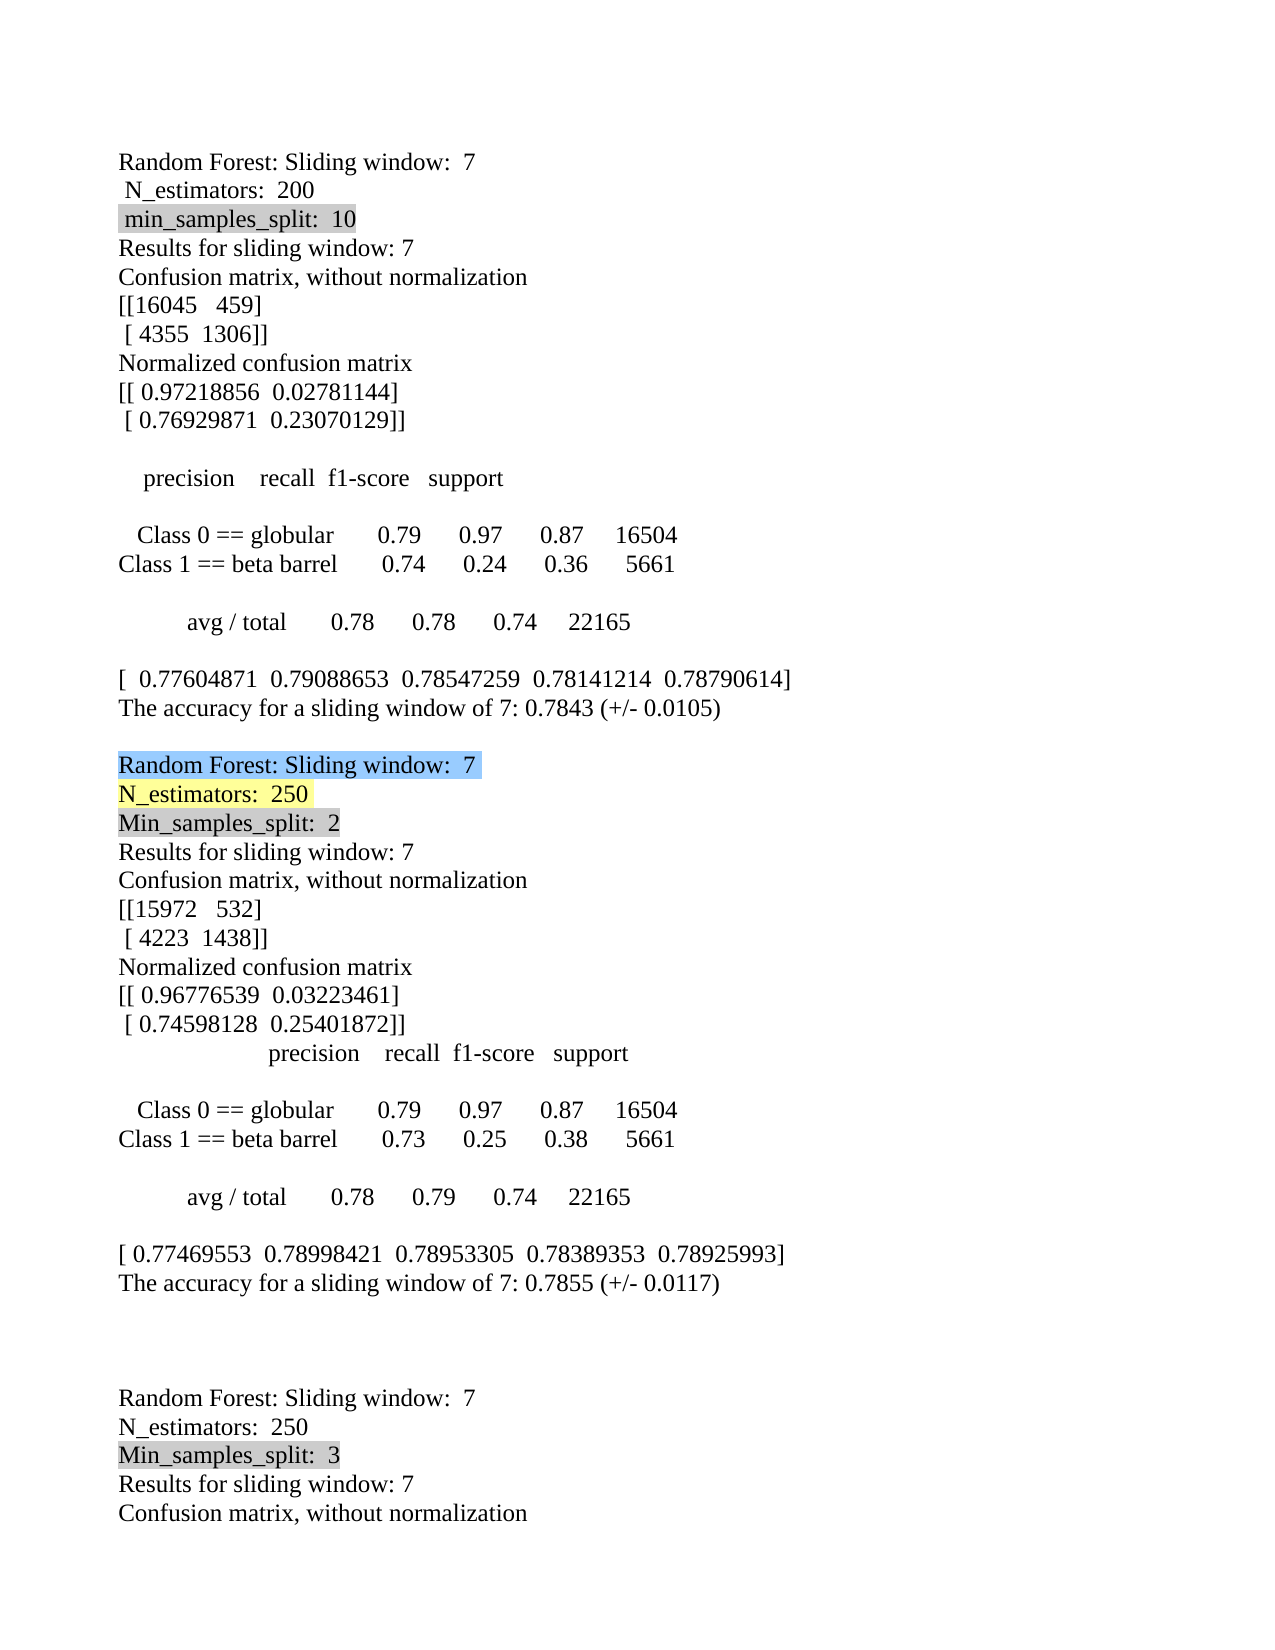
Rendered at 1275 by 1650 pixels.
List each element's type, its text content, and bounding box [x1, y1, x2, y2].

text min_samples_split: 10 [118, 204, 1157, 233]
text Confusion matrix, without normalization [118, 866, 1157, 894]
text Confusion matrix, without normalization [118, 1498, 1157, 1527]
text Random Forest: Sliding window: 7 [118, 1383, 1157, 1412]
text Random Forest: Sliding window: 7 [118, 147, 1157, 176]
text avg / total 0.78 0.78 0.74 22165 [118, 607, 1157, 636]
text Results for sliding window: 7 [118, 1469, 1157, 1498]
text The accuracy for a sliding window of 7: 0.7843 (+/- 0.0105) [118, 693, 1157, 722]
text Normalized confusion matrix [118, 348, 1157, 377]
text [ 0.77469553 0.78998421 0.78953305 0.78389353 0.78925993] [118, 1239, 1157, 1268]
text N_estimators: 250 [118, 779, 1157, 808]
text avg / total 0.78 0.79 0.74 22165 [118, 1182, 1157, 1211]
text Results for sliding window: 7 [118, 837, 1157, 866]
text [[ 0.97218856 0.02781144] [118, 377, 1157, 406]
text N_estimators: 200 [118, 176, 1157, 204]
text Min_samples_split: 2 [118, 808, 1157, 837]
text [[16045 459] [118, 291, 1157, 319]
text [ 4223 1438]] [118, 923, 1157, 952]
text Class 1 == beta barrel 0.74 0.24 0.36 5661 [118, 549, 1157, 578]
text Results for sliding window: 7 [118, 233, 1157, 262]
text Random Forest: Sliding window: 7 [118, 751, 1157, 779]
text Normalized confusion matrix [118, 952, 1157, 981]
text [ 4355 1306]] [118, 319, 1157, 348]
text Min_samples_split: 3 [118, 1441, 1157, 1469]
text Confusion matrix, without normalization [118, 262, 1157, 291]
text precision recall f1-score support [118, 1038, 1157, 1067]
text precision recall f1-score support [118, 463, 1157, 492]
text [ 0.74598128 0.25401872]] [118, 1009, 1157, 1038]
text [ 0.76929871 0.23070129]] [118, 406, 1157, 434]
text Class 0 == globular 0.79 0.97 0.87 16504 [118, 521, 1157, 549]
text [ 0.77604871 0.79088653 0.78547259 0.78141214 0.78790614] [118, 664, 1157, 693]
text Class 0 == globular 0.79 0.97 0.87 16504 [118, 1096, 1157, 1124]
text Class 1 == beta barrel 0.73 0.25 0.38 5661 [118, 1124, 1157, 1153]
text The accuracy for a sliding window of 7: 0.7855 (+/- 0.0117) [118, 1268, 1157, 1297]
text [[ 0.96776539 0.03223461] [118, 981, 1157, 1009]
text N_estimators: 250 [118, 1412, 1157, 1441]
text [[15972 532] [118, 894, 1157, 923]
